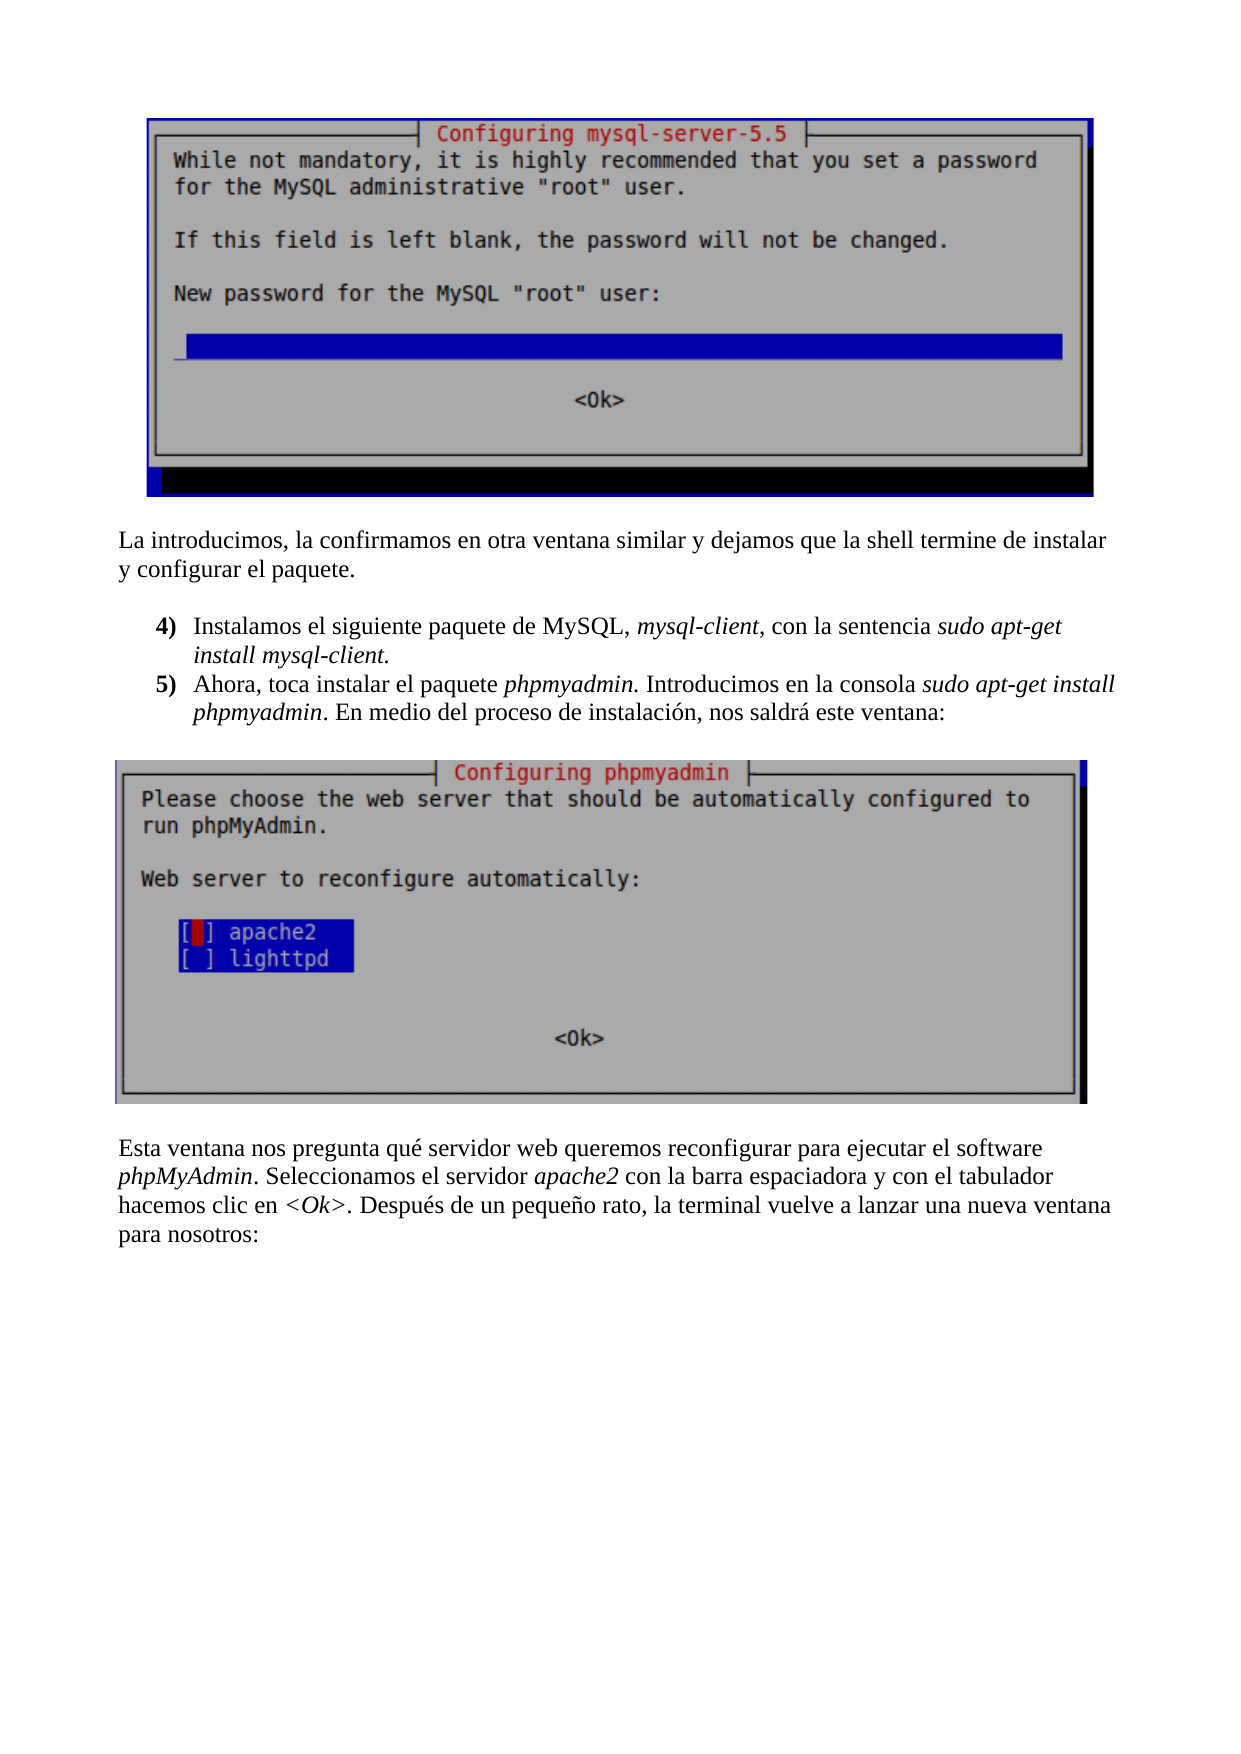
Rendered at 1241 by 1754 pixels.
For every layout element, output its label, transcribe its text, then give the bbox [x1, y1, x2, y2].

text La introducimos, la confirmamos en otra ventana similar y dejamos que la shell termine de instalar y configurar el paquete. [118, 525, 1122, 582]
list Ahora, toca instalar el paquete phpmyadmin. Introducimos en la consola sudo apt-get install phpmyadmin. En medio del proceso de instalación, nos saldrá este ventana: [156, 669, 1122, 726]
picture [115, 760, 1088, 1104]
text Esta ventana nos pregunta qué servidor web queremos reconfigurar para ejecutar el software phpMyAdmin. Seleccionamos el servidor apache2 con la barra espaciadora y con el tabulador hacemos clic en <Ok>. Después de un pequeño rato, la terminal vuelve a lanzar una nueva ventana para nosotros: [118, 1133, 1122, 1248]
picture [146, 118, 1094, 497]
list Instalamos el siguiente paquete de MySQL, mysql-client, con la sentencia sudo apt-get install mysql-client. [156, 611, 1122, 669]
